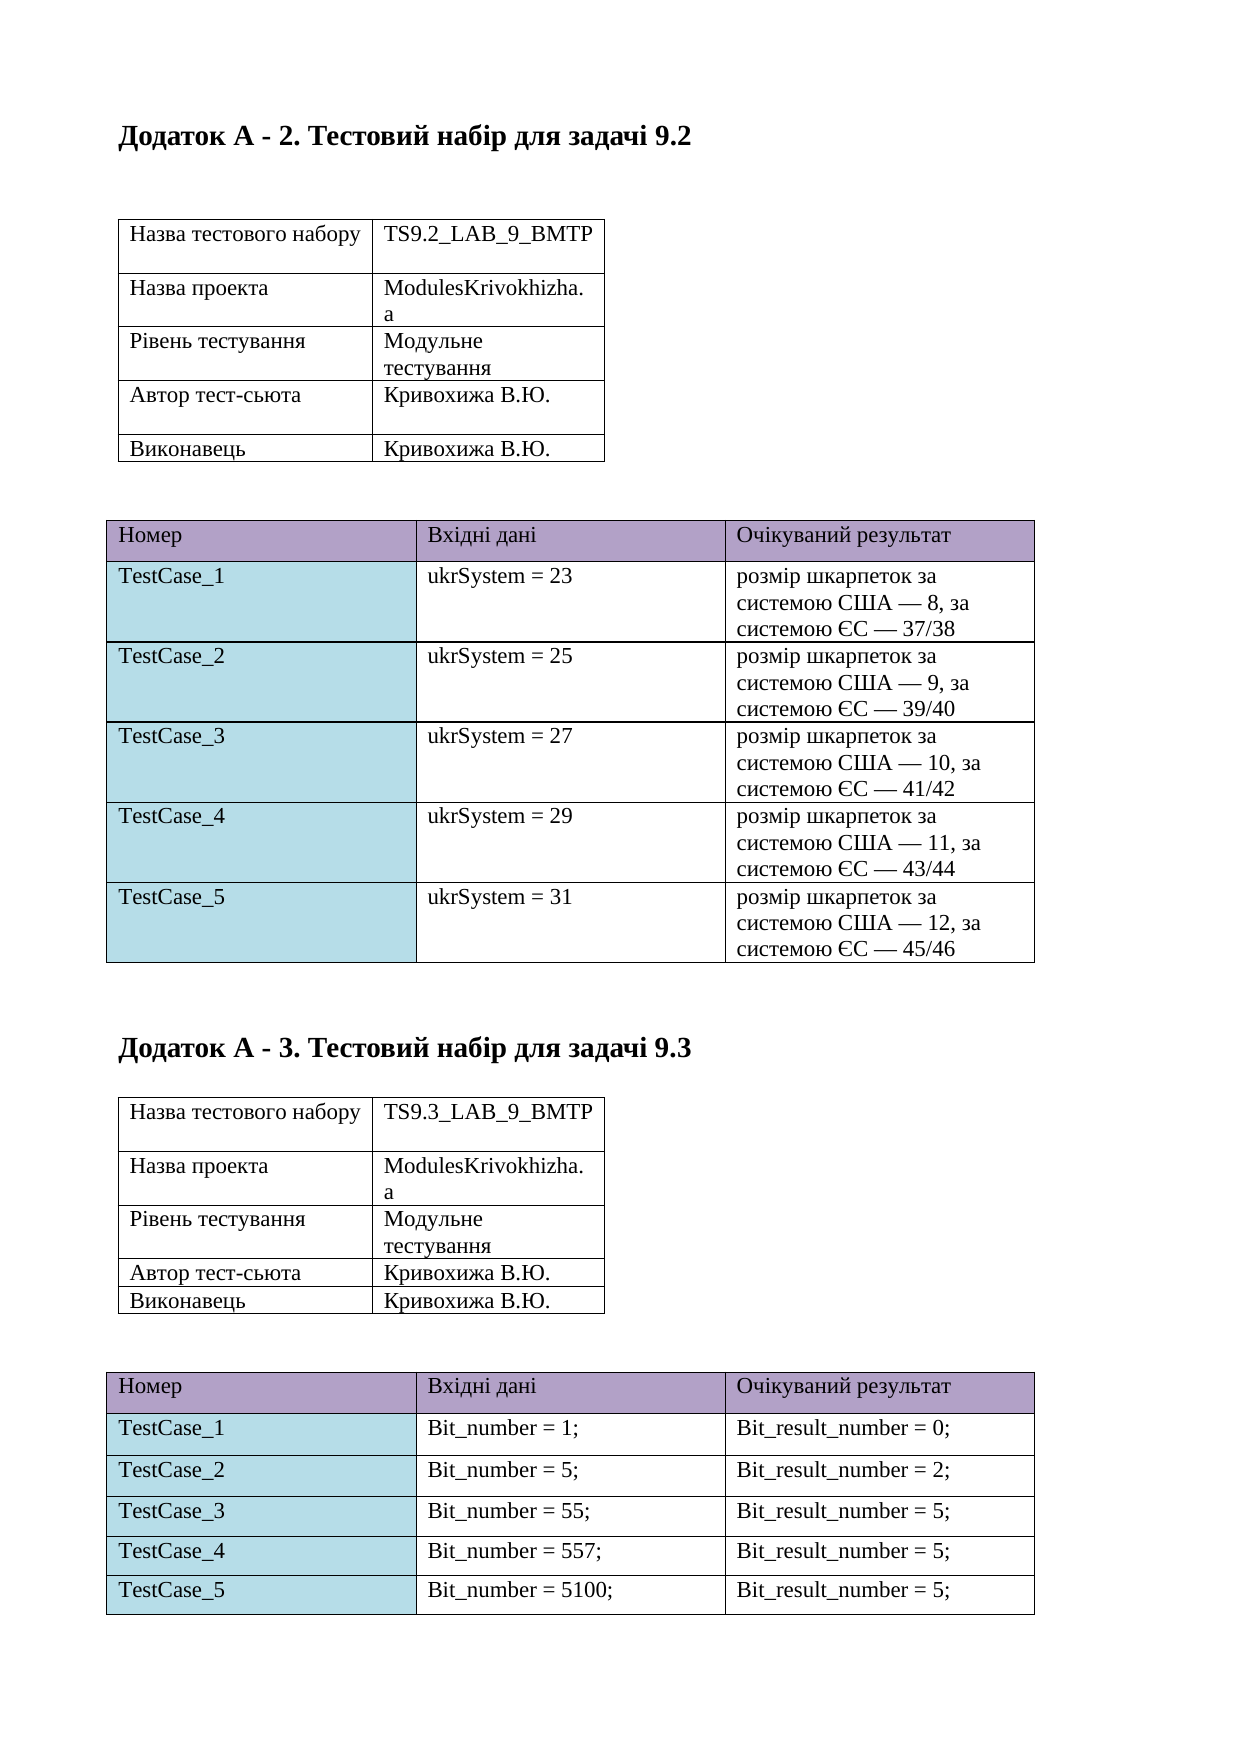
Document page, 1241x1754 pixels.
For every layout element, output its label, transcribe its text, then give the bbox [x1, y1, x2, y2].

table_cell розмір шкарпеток за системою США — 10, за системою ЄС — 41/42 [726, 723, 1034, 802]
table_cell ModulesKrivokhizha.a [373, 1152, 604, 1204]
table_header TS9.2_LAB_9_BMTP [373, 220, 604, 272]
table_header TS9.3_LAB_9_BMTP [373, 1098, 604, 1151]
table_cell Назва проекта [119, 274, 372, 326]
table_cell Bit_result_number = 5; [726, 1497, 1034, 1536]
table_cell ukrSystem = 23 [417, 562, 725, 641]
table_cell Bit_result_number = 5; [726, 1537, 1034, 1575]
table_cell Автор тест-сьюта [119, 381, 372, 434]
table_header Очікуваний результат [726, 1373, 1034, 1413]
table_cell TestCase_3 [107, 1497, 416, 1536]
table_cell Bit_number = 5; [417, 1456, 725, 1496]
table_cell TestCase_2 [107, 643, 416, 721]
table_cell Bit_number = 1; [417, 1414, 725, 1455]
table_cell розмір шкарпеток за системою США — 9, за системою ЄС — 39/40 [726, 643, 1034, 721]
table_cell Рівень тестування [119, 327, 372, 380]
table_cell TestCase_1 [107, 562, 416, 641]
table_header Очікуваний результат [726, 521, 1034, 561]
table_cell ukrSystem = 27 [417, 723, 725, 802]
table_cell ModulesKrivokhizha.a [373, 274, 604, 326]
table_cell TestCase_5 [107, 1576, 416, 1614]
table_cell Bit_number = 557; [417, 1537, 725, 1575]
table_cell ukrSystem = 25 [417, 643, 725, 721]
table_cell TestCase_4 [107, 803, 416, 882]
table_cell розмір шкарпеток за системою США — 8, за системою ЄС — 37/38 [726, 562, 1034, 641]
table_cell Bit_number = 5100; [417, 1576, 725, 1614]
table_cell Кривохижа В.Ю. [373, 1259, 604, 1286]
text Додаток А - 2. Тестовий набір для задачі 9.2 [118, 118, 1122, 152]
table_cell ukrSystem = 31 [417, 883, 725, 962]
table_cell Модульне тестування [373, 327, 604, 380]
table_header Номер [107, 1373, 416, 1413]
table_cell ukrSystem = 29 [417, 803, 725, 882]
table_cell Автор тест-сьюта [119, 1259, 372, 1286]
table_cell Назва проекта [119, 1152, 372, 1204]
table_cell Модульне тестування [373, 1206, 604, 1258]
text Додаток А - 3. Тестовий набір для задачі 9.3 [118, 1030, 1122, 1063]
table_header Номер [107, 521, 416, 561]
table_cell Кривохижа В.Ю. [373, 381, 604, 434]
table_cell розмір шкарпеток за системою США — 12, за системою ЄС — 45/46 [726, 883, 1034, 962]
table_cell Виконавець [119, 1287, 372, 1313]
table_cell Кривохижа В.Ю. [373, 1287, 604, 1313]
table_header Вхідні дані [417, 521, 725, 561]
table_cell Рівень тестування [119, 1206, 372, 1258]
table_cell TestCase_2 [107, 1456, 416, 1496]
table_cell TestCase_1 [107, 1414, 416, 1455]
table_cell Кривохижа В.Ю. [373, 435, 604, 461]
table_cell Bit_number = 55; [417, 1497, 725, 1536]
table_cell TestCase_3 [107, 723, 416, 802]
table_header Назва тестового набору [119, 220, 372, 272]
table_header Вхідні дані [417, 1373, 725, 1413]
table_cell Bit_result_number = 0; [726, 1414, 1034, 1455]
table_cell TestCase_5 [107, 883, 416, 962]
table_cell TestCase_4 [107, 1537, 416, 1575]
table_cell розмір шкарпеток за системою США — 11, за системою ЄС — 43/44 [726, 803, 1034, 882]
table_cell Bit_result_number = 5; [726, 1576, 1034, 1614]
table_cell Виконавець [119, 435, 372, 461]
table_cell Bit_result_number = 2; [726, 1456, 1034, 1496]
table_header Назва тестового набору [119, 1098, 372, 1151]
